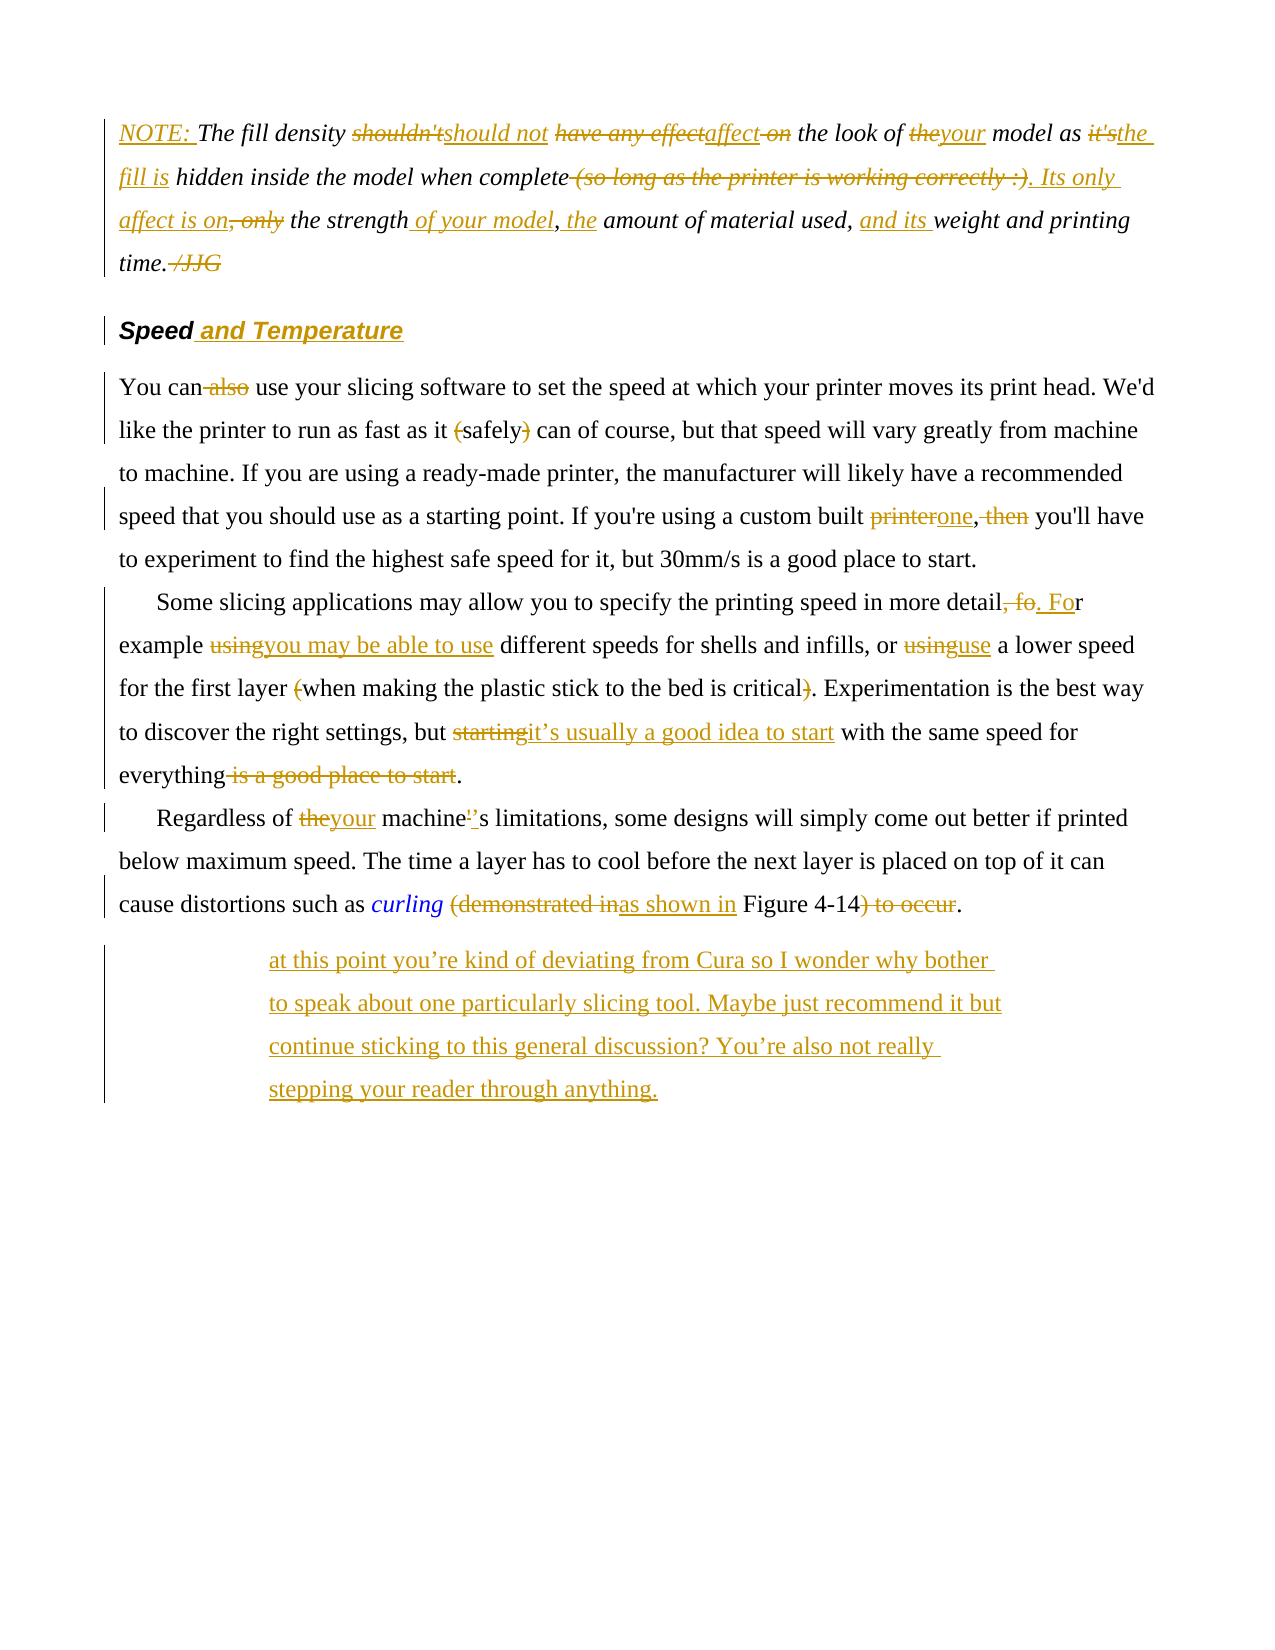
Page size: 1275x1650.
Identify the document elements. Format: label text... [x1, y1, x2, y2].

text Some slicing applications may allow you to specify the printing speed in more detail. For example you may be able to use different speeds for shells and infills, or use a lower speed for the first layer when making the plastic stick to the bed is critical. Experimentation is the best way to discover the right settings, but it’s usually a good idea to start with the same speed for everything. [118, 587, 1156, 788]
text Speed and Temperature [118, 316, 1156, 345]
text NOTE: The fill density should not affect the look of your model as the fill is hidden inside the model when complete. Its only affect is on the strength of your model, the amount of material used, and its weight and printing time. [118, 118, 1156, 277]
text at this point you’re kind of deviating from Cura so I wonder why bother to speak about one particularly slicing tool. Maybe just recommend it but continue sticking to this general discussion? You’re also not really stepping your reader through anything. [268, 945, 1006, 1103]
text Regardless of your machine’s limitations, some designs will simply come out better if printed below maximum speed. The time a layer has to cool before the next layer is placed on top of it can cause distortions such as curling as shown in Figure 4-14. [118, 803, 1156, 918]
text You can use your slicing software to set the speed at which your printer moves its print head. We'd like the printer to run as fast as it safely can of course, but that speed will vary greatly from machine to machine. If you are using a ready-made printer, the manufacturer will likely have a recommended speed that you should use as a starting point. If you're using a custom built one, you'll have to experiment to find the highest safe speed for it, but 30mm/s is a good place to start. [118, 372, 1156, 573]
